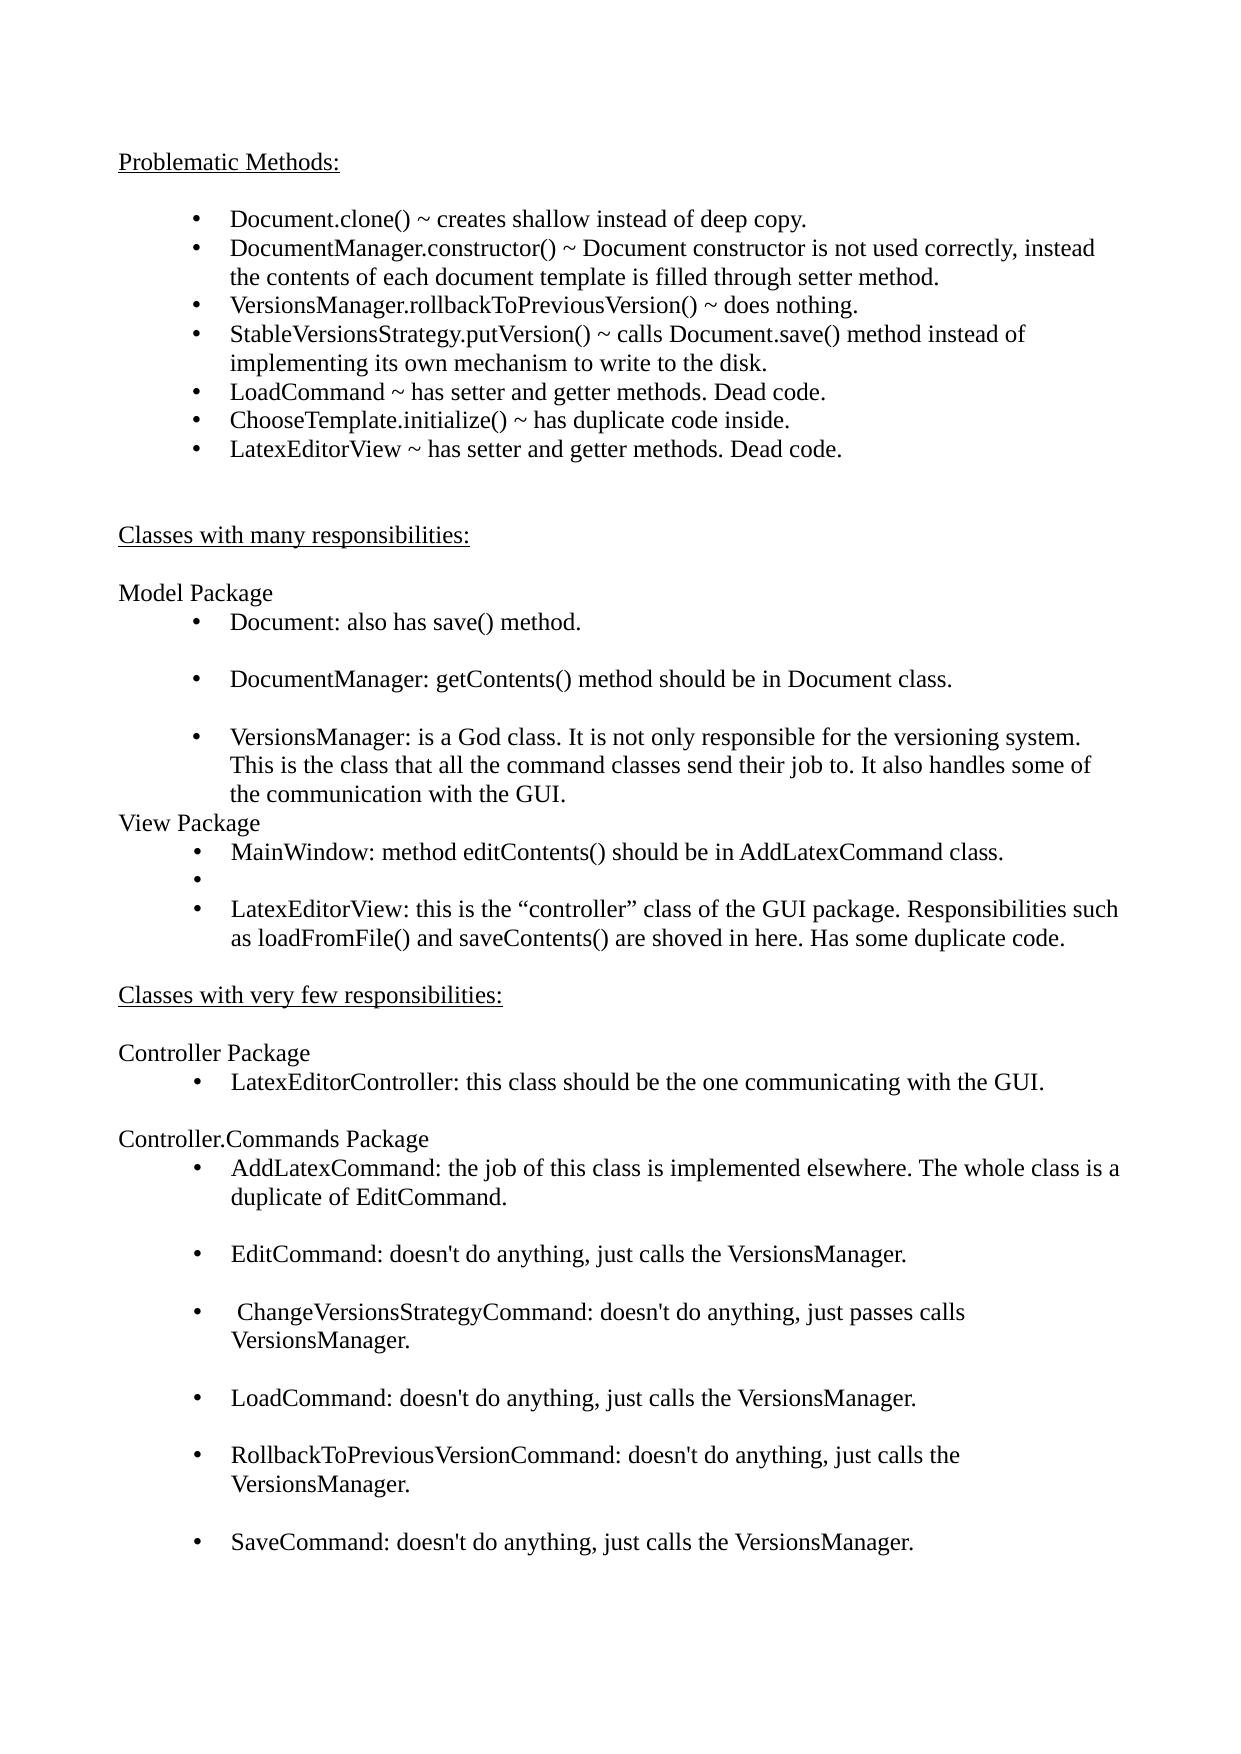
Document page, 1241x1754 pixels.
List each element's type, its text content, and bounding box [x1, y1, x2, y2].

list LatexEditorController: this class should be the one communicating with the GUI. [193, 1067, 1122, 1096]
list RollbackToPreviousVersionCommand: doesn't do anything, just calls the VersionsManager. [193, 1441, 1122, 1498]
list LoadCommand: doesn't do anything, just calls the VersionsManager. [193, 1383, 1122, 1412]
text Controller.Commands Package [118, 1124, 1122, 1153]
list ChangeVersionsStrategyCommand: doesn't do anything, just passes calls VersionsManager. [193, 1297, 1122, 1354]
list Document: also has save() method. [192, 607, 1122, 636]
list EditCommand: doesn't do anything, just calls the VersionsManager. [193, 1239, 1122, 1268]
text View Package [118, 808, 1122, 837]
list StableVersionsStrategy.putVersion() ~ calls Document.save() method instead of implementing its own mechanism to write to the disk. [192, 319, 1122, 377]
list DocumentManager: getContents() method should be in Document class. [192, 664, 1122, 693]
list Document.clone() ~ creates shallow instead of deep copy. [192, 204, 1122, 233]
text Classes with many responsibilities: [118, 521, 1122, 549]
list AddLatexCommand: the job of this class is implemented elsewhere. The whole class is a duplicate of EditCommand. [193, 1153, 1122, 1211]
list LatexEditorView: this is the “controller” class of the GUI package. Responsibilities such as loadFromFile() and saveContents() are shoved in here. Has some duplicate code. [193, 894, 1122, 952]
list VersionsManager.rollbackToPreviousVersion() ~ does nothing. [192, 291, 1122, 319]
list LoadCommand ~ has setter and getter methods. Dead code. [192, 377, 1122, 406]
list VersionsManager: is a God class. It is not only responsible for the versioning system. This is the class that all the command classes send their job to. It also handles some of the communication with the GUI. [192, 722, 1122, 808]
list ChooseTemplate.initialize() ~ has duplicate code inside. [192, 406, 1122, 434]
list DocumentManager.constructor() ~ Document constructor is not used correctly, instead the contents of each document template is filled through setter method. [192, 233, 1122, 291]
text Model Package [118, 578, 1122, 607]
text Problematic Methods: [118, 147, 1122, 176]
text Controller Package [118, 1038, 1122, 1067]
list MainWindow: method editContents() should be in AddLatexCommand class. [193, 837, 1122, 866]
list LatexEditorView ~ has setter and getter methods. Dead code. [192, 434, 1122, 463]
text Classes with very few responsibilities: [118, 981, 1122, 1009]
list SaveCommand: doesn't do anything, just calls the VersionsManager. [193, 1527, 1122, 1556]
